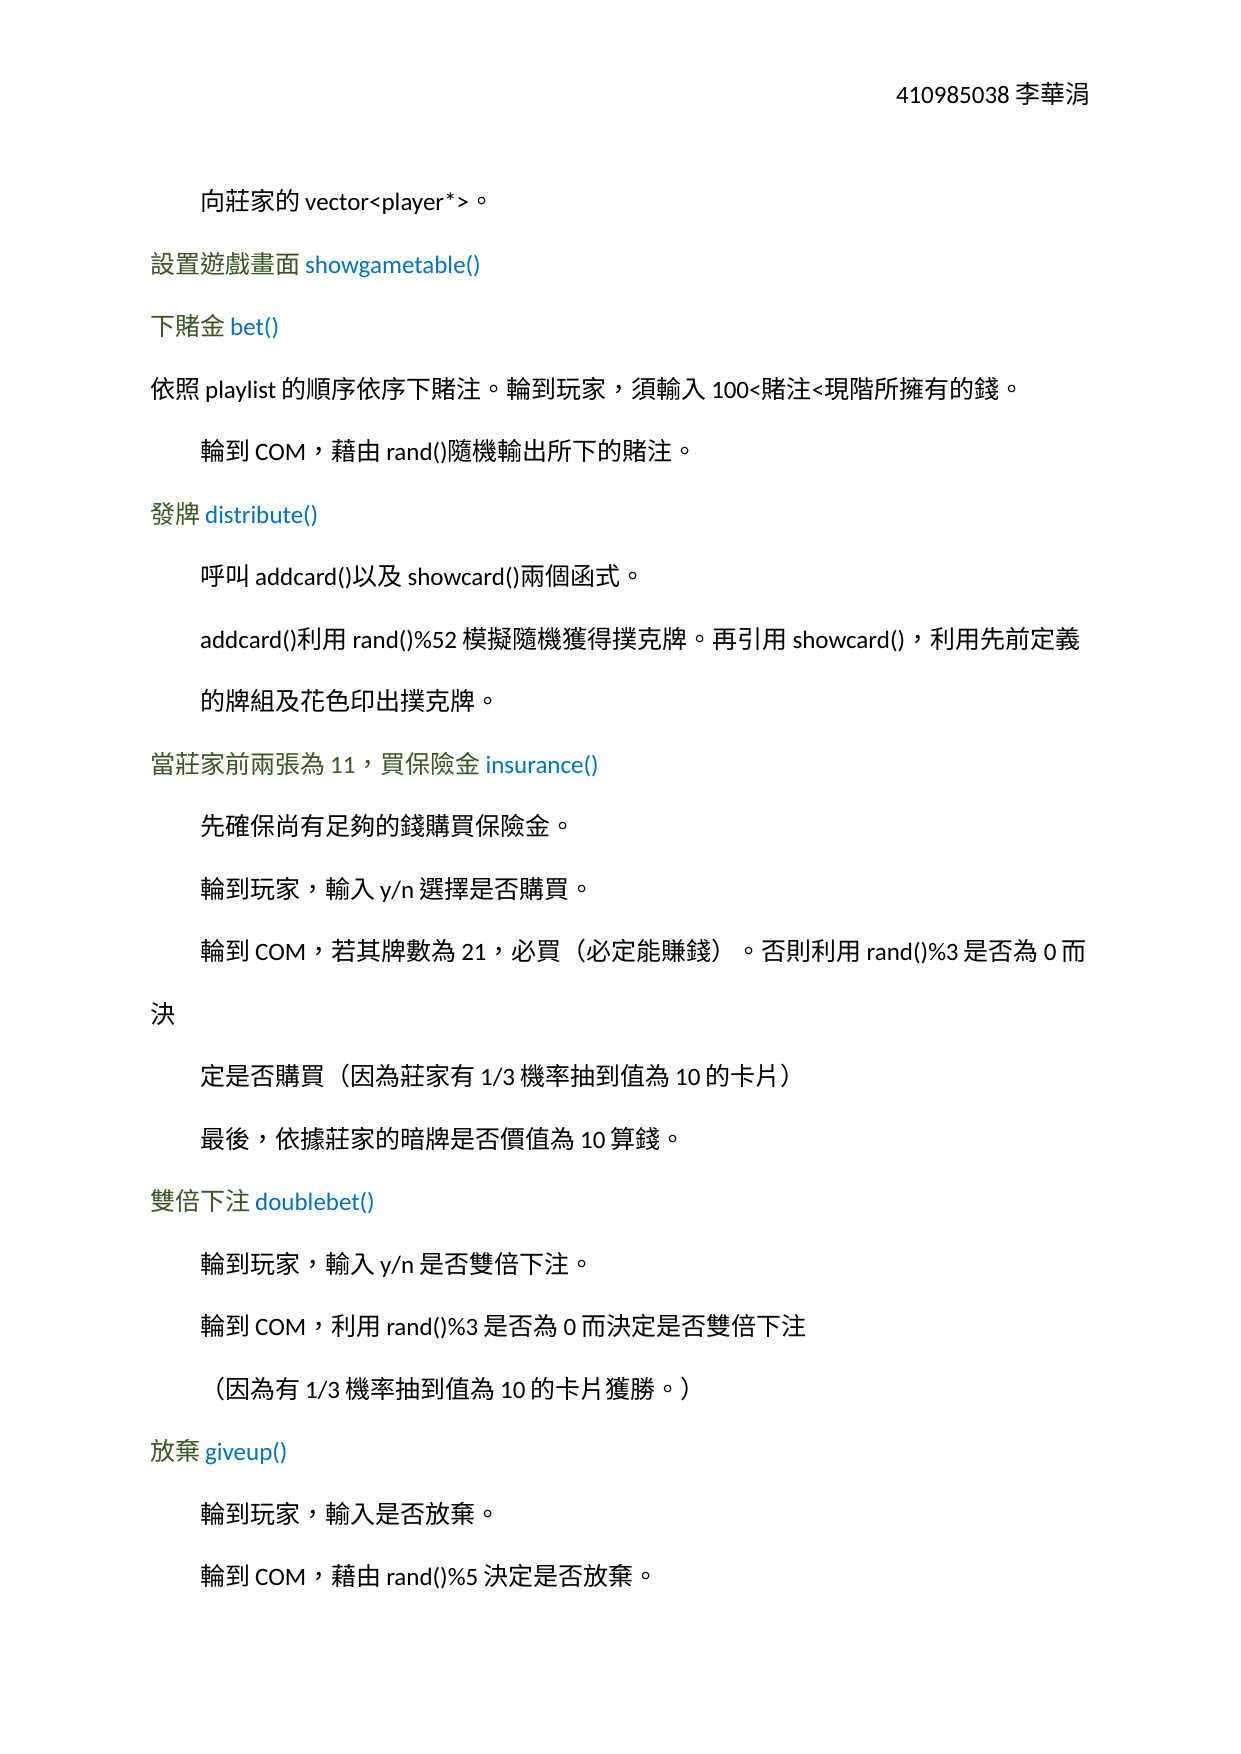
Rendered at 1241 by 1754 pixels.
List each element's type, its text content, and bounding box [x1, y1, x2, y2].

text 輪到玩家，輸入y/n選擇是否購買。 [150, 846, 1090, 908]
text 呼叫addcard()以及showcard()兩個函式。 [150, 533, 1090, 596]
text 輪到COM，利用rand()%3是否為0而決定是否雙倍下注 [150, 1283, 1090, 1346]
text 向莊家的vector<player*>。 [150, 158, 1090, 221]
text 發牌distribute() [150, 471, 1090, 533]
text 定是否購買（因為莊家有1/3機率抽到值為10的卡片） [150, 1033, 1090, 1096]
text 輪到COM，藉由rand()%5決定是否放棄。 [150, 1533, 1090, 1596]
text 設置遊戲畫面showgametable() [150, 221, 1090, 283]
text 輪到玩家，輸入y/n是否雙倍下注。 [150, 1221, 1090, 1283]
text 當莊家前兩張為11，買保險金insurance() [150, 721, 1090, 783]
text 輪到COM，若其牌數為21，必買（必定能賺錢）。否則利用rand()%3是否為0而決 [150, 908, 1090, 1033]
text 雙倍下注doublebet() [150, 1158, 1090, 1221]
text 的牌組及花色印出撲克牌。 [150, 658, 1090, 721]
text 放棄giveup() [150, 1408, 1090, 1471]
text 輪到玩家，輸入是否放棄。 [150, 1471, 1090, 1533]
text 先確保尚有足夠的錢購買保險金。 [150, 783, 1090, 846]
text 依照playlist的順序依序下賭注。輪到玩家，須輸入100<賭注<現階所擁有的錢。 [150, 346, 1090, 408]
text （因為有1/3機率抽到值為10的卡片獲勝。） [150, 1346, 1090, 1408]
text 最後，依據莊家的暗牌是否價值為10算錢。 [150, 1096, 1090, 1158]
text 輪到COM，藉由rand()隨機輸出所下的賭注。 [150, 408, 1090, 471]
text addcard()利用rand()%52模擬隨機獲得撲克牌。再引用showcard()，利用先前定義 [150, 596, 1090, 658]
text 下賭金bet() [150, 283, 1090, 346]
